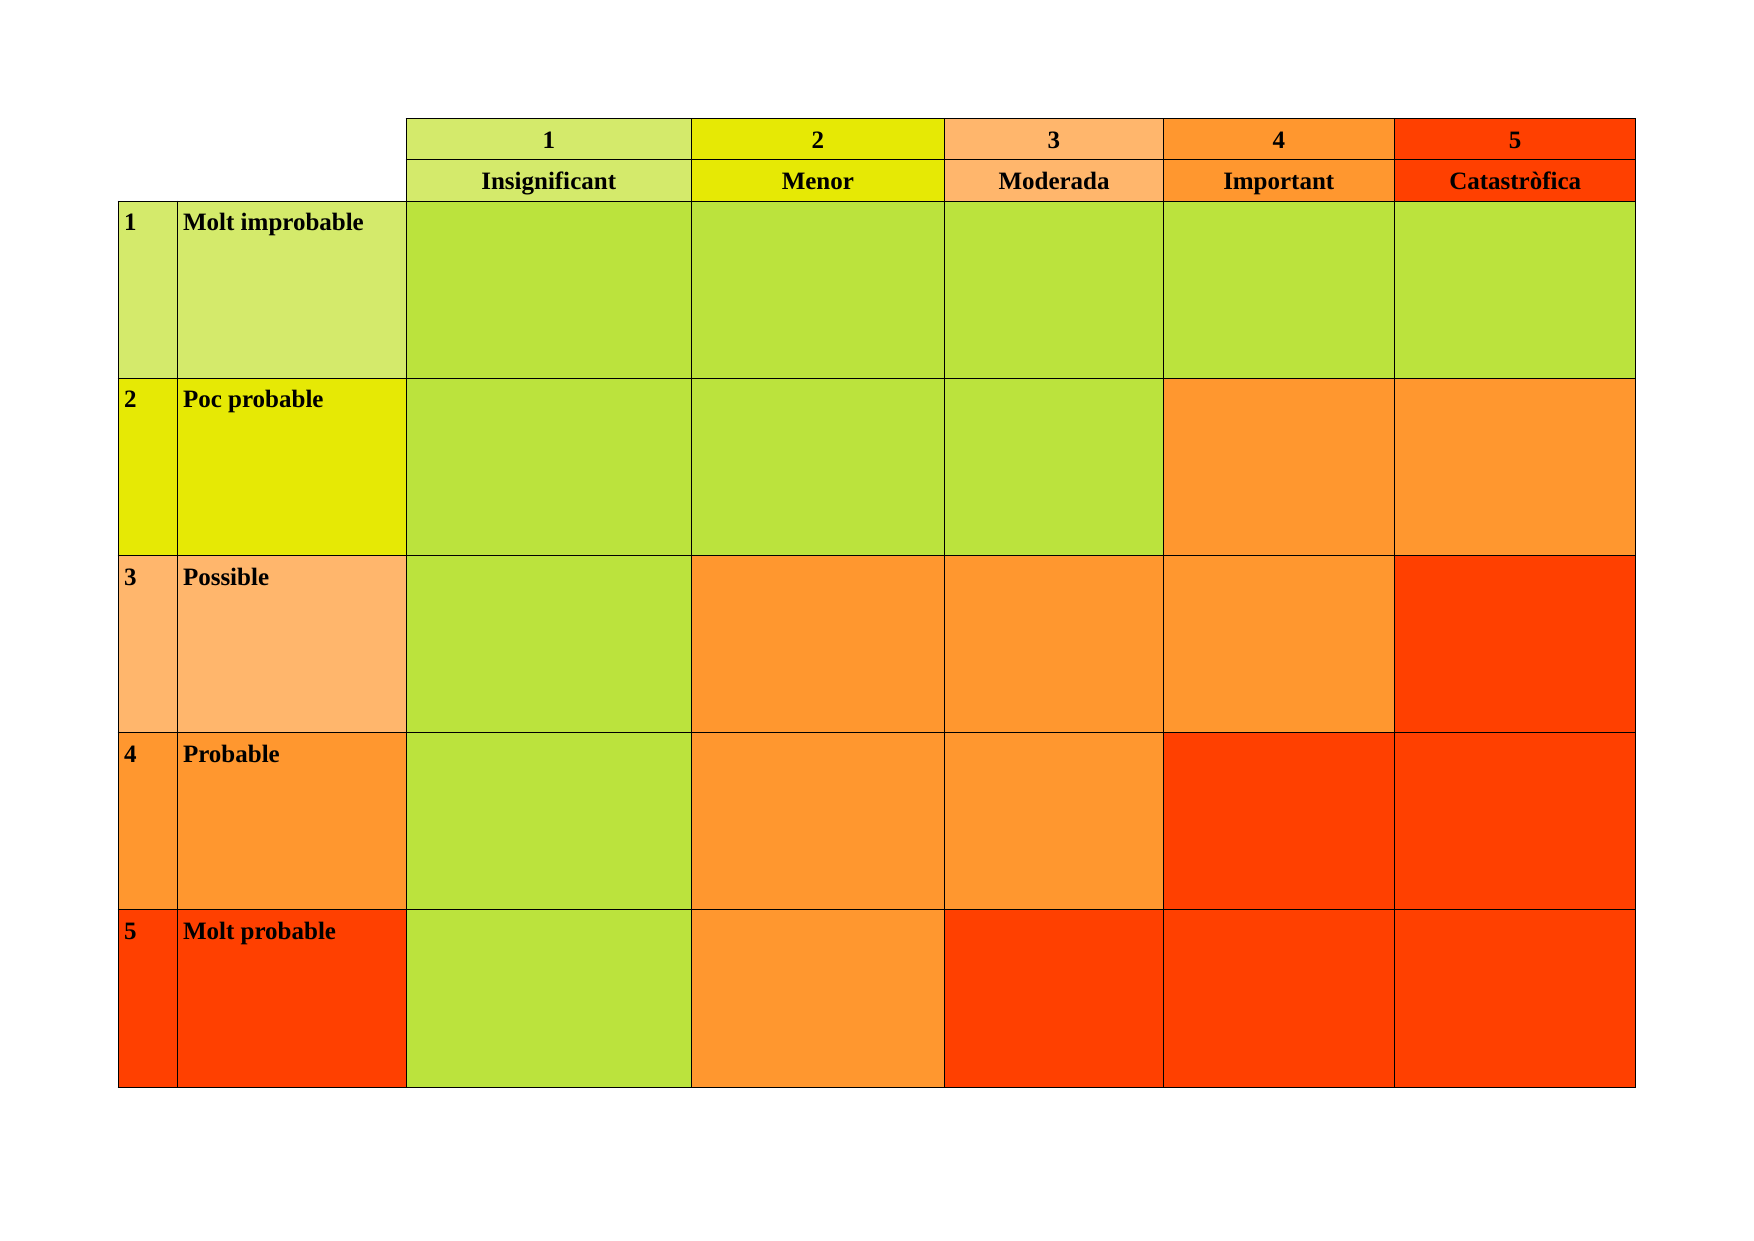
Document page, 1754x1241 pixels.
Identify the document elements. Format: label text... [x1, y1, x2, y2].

table_cell [945, 379, 1163, 555]
table_cell [407, 910, 691, 1087]
table_cell 2 [119, 379, 177, 555]
table_cell 5 [119, 910, 177, 1087]
table_cell [945, 733, 1163, 909]
table_cell Menor [692, 160, 944, 201]
table_cell [1395, 733, 1635, 909]
table_cell [177, 159, 406, 201]
table_cell [407, 556, 691, 732]
table_header 3 [945, 119, 1163, 159]
table_cell Moderada [945, 160, 1163, 201]
table_cell [1164, 556, 1394, 732]
table_header 2 [692, 119, 944, 159]
table_cell [692, 910, 944, 1087]
table_cell 4 [119, 733, 177, 909]
table_cell 3 [119, 556, 177, 732]
table_header 4 [1164, 119, 1394, 159]
table_cell Catastròfica [1395, 160, 1635, 201]
table_cell Insignificant [407, 160, 691, 201]
table_cell [1164, 202, 1394, 378]
table_cell [1395, 556, 1635, 732]
table_cell [692, 379, 944, 555]
table_cell [1164, 379, 1394, 555]
table_cell [1395, 379, 1635, 555]
table_cell [945, 910, 1163, 1087]
table_cell Molt probable [178, 910, 406, 1087]
table_cell Important [1164, 160, 1394, 201]
table_header 1 [407, 119, 691, 159]
table_cell [945, 556, 1163, 732]
table_cell Poc probable [178, 379, 406, 555]
table_cell [692, 202, 944, 378]
table_header [118, 118, 177, 159]
table_cell Probable [178, 733, 406, 909]
table_header 5 [1395, 119, 1635, 159]
table_header [177, 118, 406, 159]
table_cell [945, 202, 1163, 378]
table_cell [407, 379, 691, 555]
table_cell Possible [178, 556, 406, 732]
table_cell [692, 556, 944, 732]
table_cell [1395, 202, 1635, 378]
table_cell [1395, 910, 1635, 1087]
table_cell [407, 202, 691, 378]
table_cell [692, 733, 944, 909]
table_cell [1164, 910, 1394, 1087]
table_cell Molt improbable [178, 202, 406, 378]
table_cell [118, 159, 177, 201]
table_cell [407, 733, 691, 909]
table_cell [1164, 733, 1394, 909]
table_cell 1 [119, 202, 177, 378]
